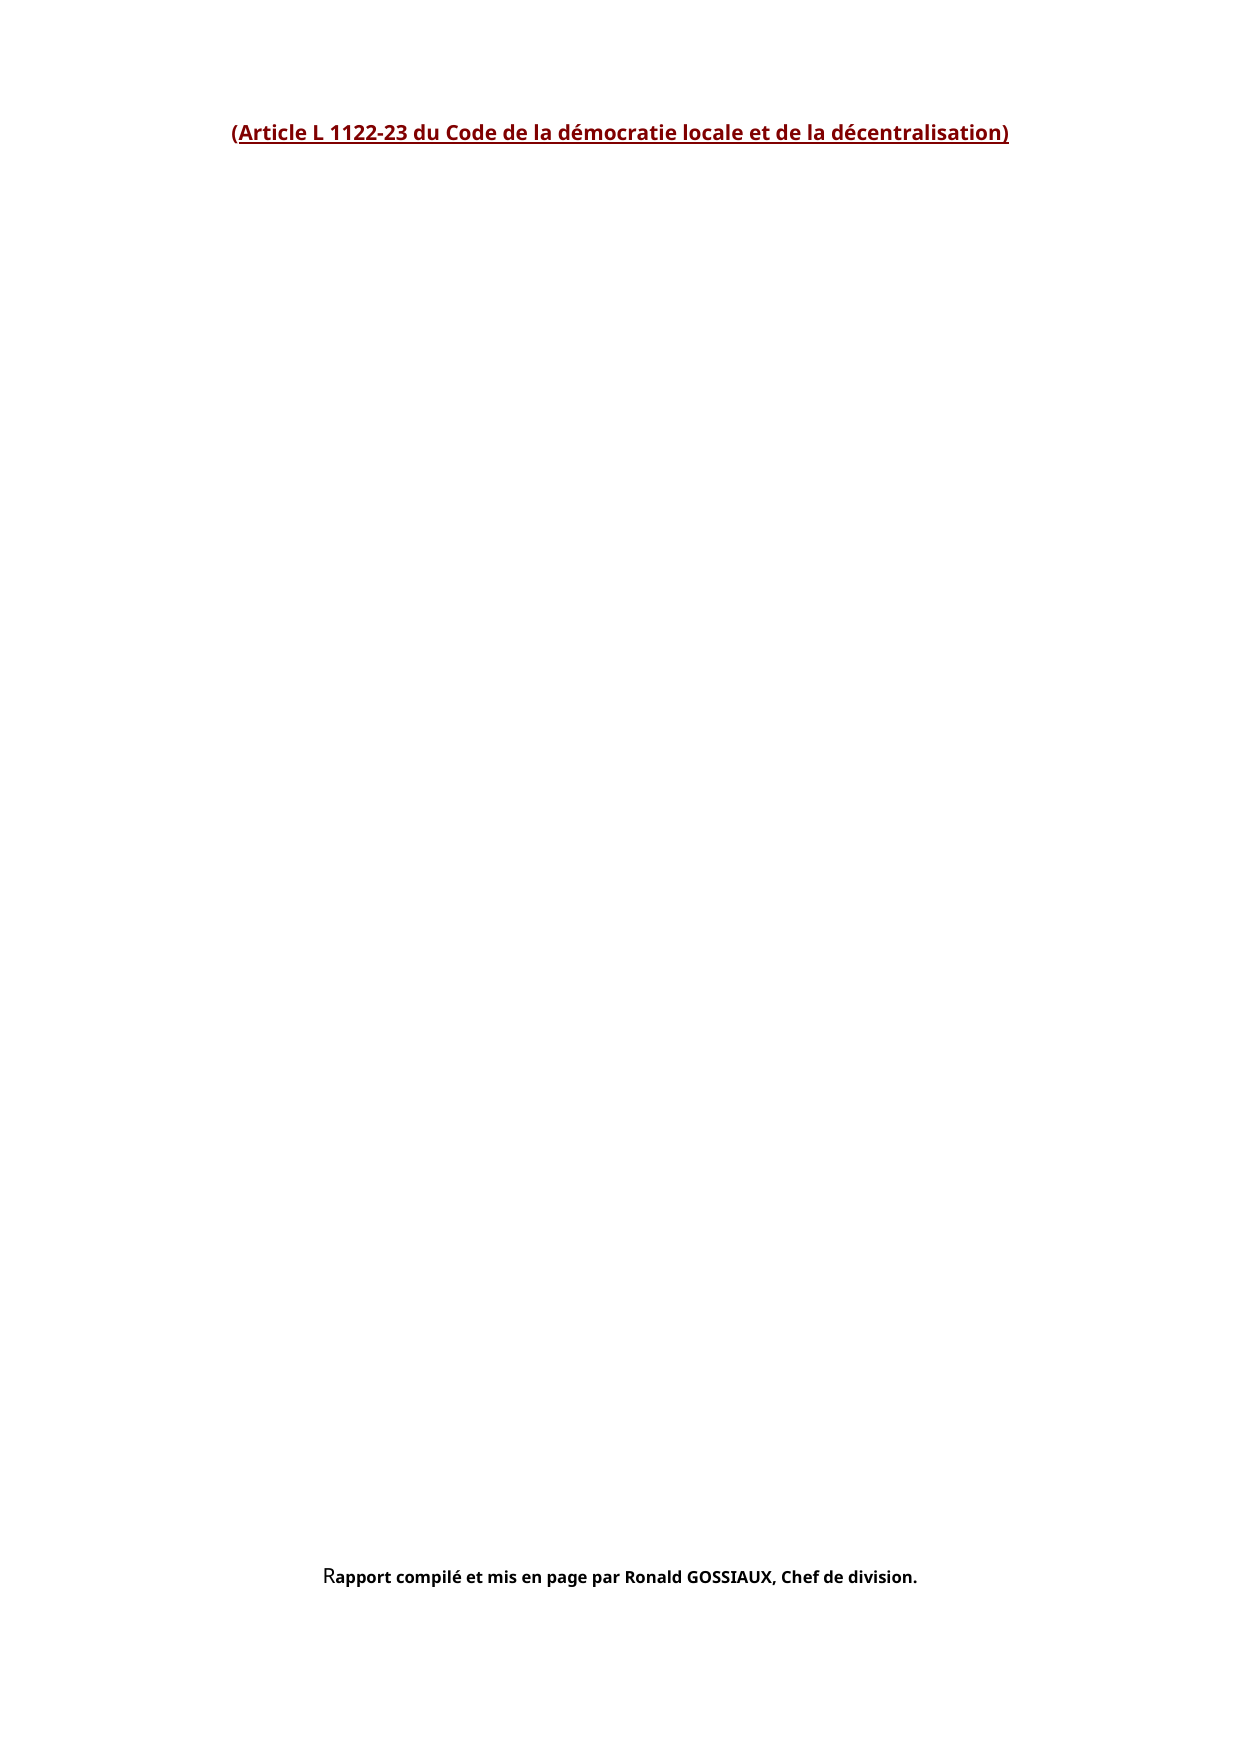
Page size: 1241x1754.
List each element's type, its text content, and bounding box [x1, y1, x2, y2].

text (Article L 1122-23 du Code de la démocratie locale et de la décentralisation) [118, 118, 1122, 147]
text Rapport compilé et mis en page par Ronald GOSSIAUX, Chef de division. [118, 1561, 1122, 1590]
